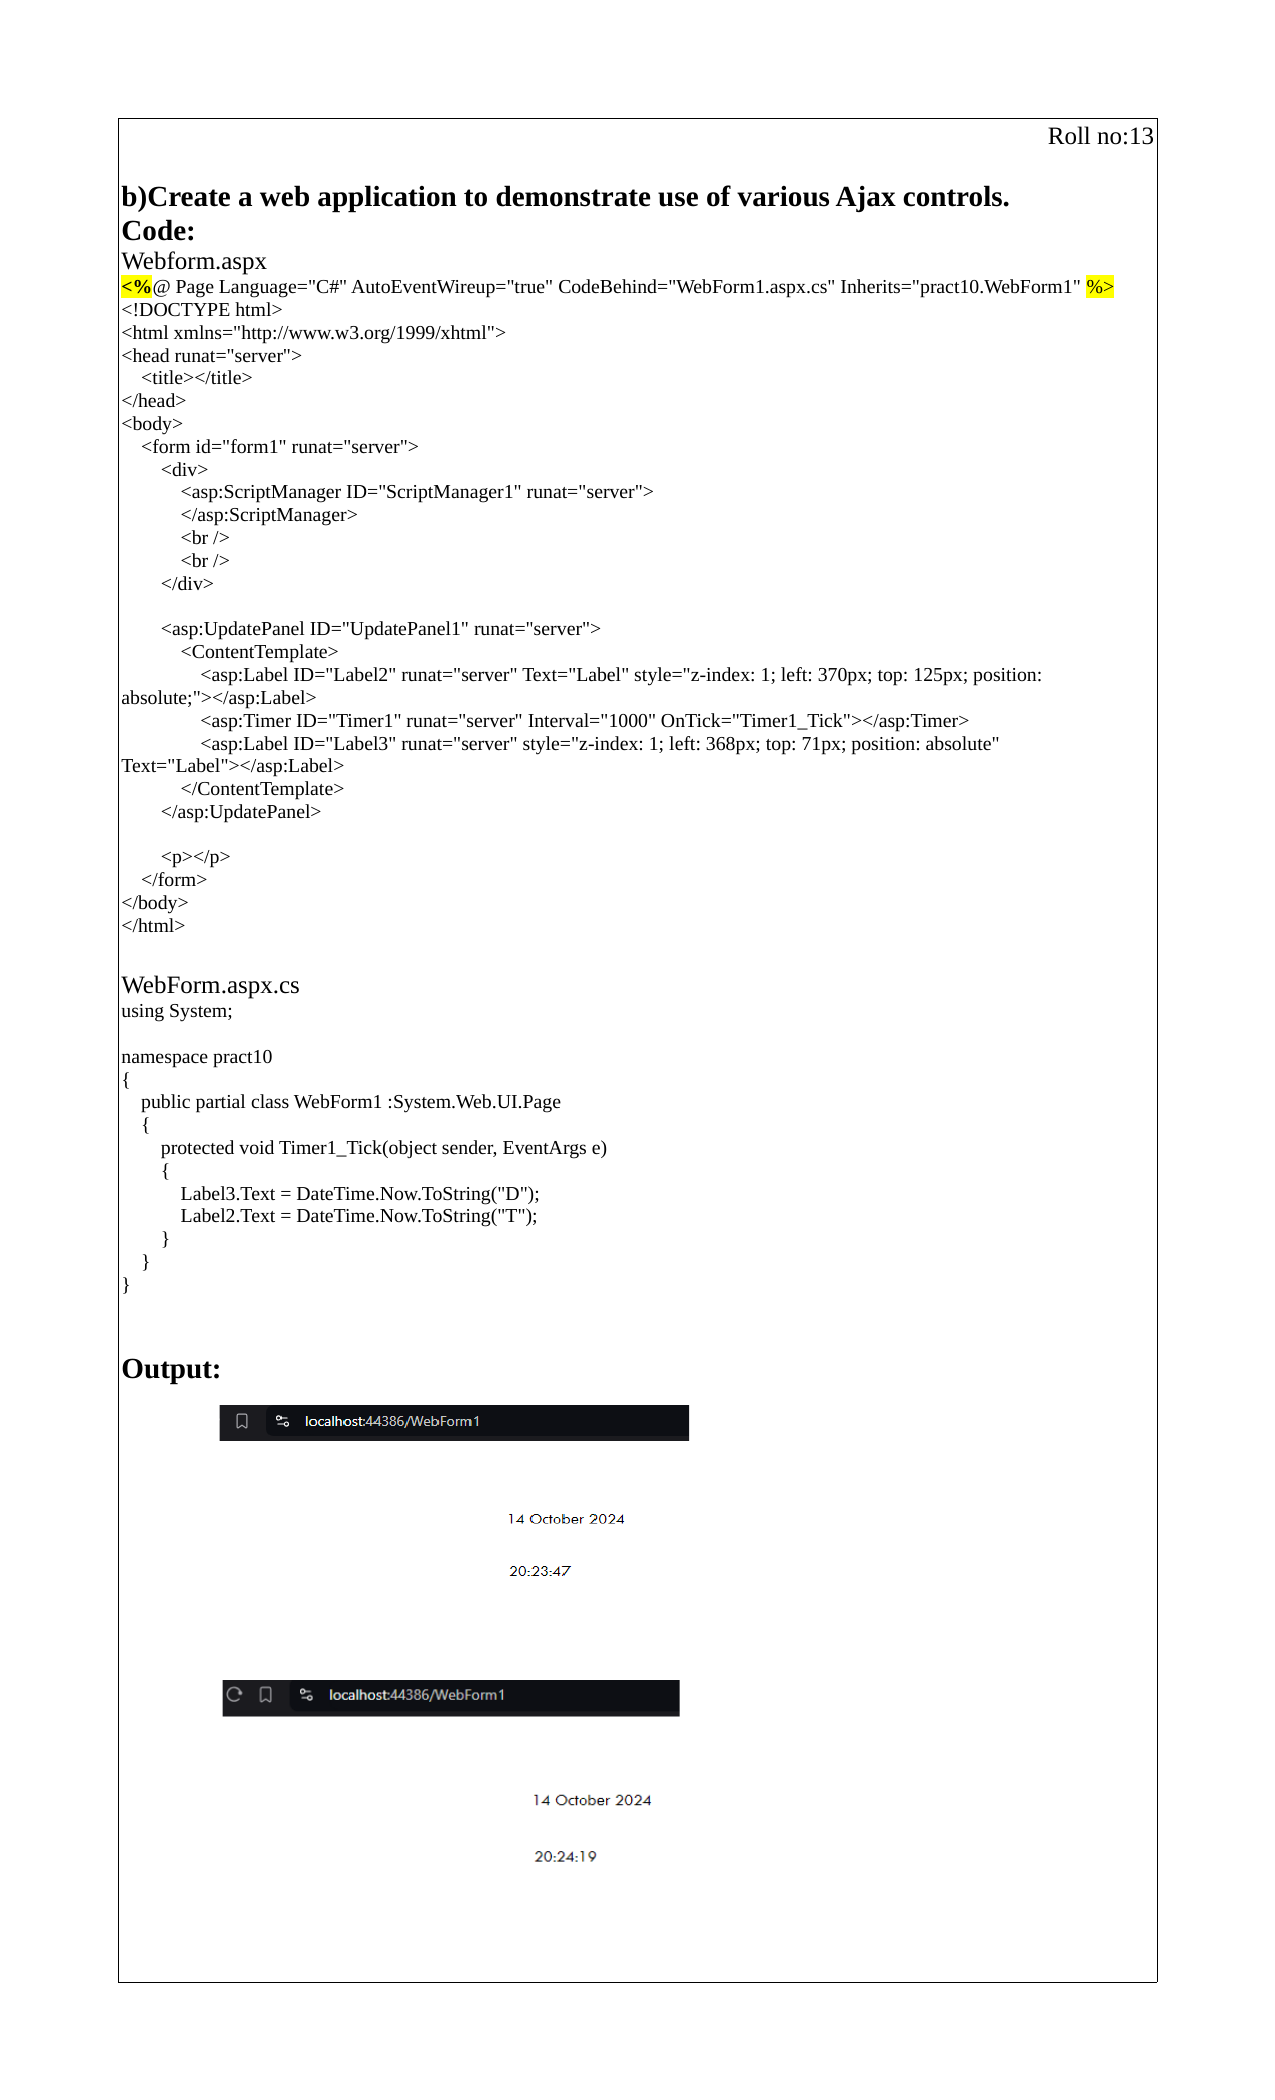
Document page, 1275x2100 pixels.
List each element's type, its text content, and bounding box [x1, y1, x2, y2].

text </head> [121, 389, 1154, 412]
text <br /> [121, 526, 1154, 549]
text Output: [121, 1351, 1154, 1385]
text } [121, 1227, 1154, 1250]
text <asp:Label ID="Label3" runat="server" style="z-index: 1; left: 368px; top: 71px; position: absolute" Text="Label"></asp:Label> [121, 731, 1154, 777]
text Code: [121, 213, 1154, 246]
text <asp:Label ID="Label2" runat="server" Text="Label" style="z-index: 1; left: 370px; top: 125px; position: absolute;"></asp:Label> [121, 663, 1154, 709]
text <p></p> [121, 846, 1154, 868]
text using System; [121, 999, 1154, 1022]
text <html xmlns="http://www.w3.org/1999/xhtml"> [121, 321, 1154, 344]
picture [219, 1405, 690, 1612]
text <form id="form1" runat="server"> [121, 435, 1154, 458]
text public partial class WebForm1 :System.Web.UI.Page [121, 1090, 1154, 1113]
text </asp:ScriptManager> [121, 503, 1154, 526]
text Webform.aspx [121, 246, 1154, 275]
text protected void Timer1_Tick(object sender, EventArgs e) [121, 1136, 1154, 1159]
text <body> [121, 412, 1154, 435]
text <title></title> [121, 366, 1154, 389]
text </body> [121, 891, 1154, 914]
text } [121, 1250, 1154, 1273]
picture [222, 1680, 680, 1895]
text </asp:UpdatePanel> [121, 800, 1154, 823]
text <%@ Page Language="C#" AutoEventWireup="true" CodeBehind="WebForm1.aspx.cs" Inherits="pract10.WebForm1" %> [121, 275, 1154, 298]
text </form> [121, 868, 1154, 891]
text { [121, 1067, 1154, 1090]
text { [121, 1113, 1154, 1136]
text <div> [121, 458, 1154, 481]
text </ContentTemplate> [121, 777, 1154, 800]
text WebForm.aspx.cs [121, 970, 1154, 999]
text <asp:ScriptManager ID="ScriptManager1" runat="server"> [121, 481, 1154, 503]
text b)Create a web application to demonstrate use of various Ajax controls. [121, 179, 1154, 213]
text } [121, 1273, 1154, 1296]
text </html> [121, 914, 1154, 937]
text namespace pract10 [121, 1045, 1154, 1067]
text </div> [121, 572, 1154, 594]
text Label2.Text = DateTime.Now.ToString("T"); [121, 1204, 1154, 1227]
text <asp:UpdatePanel ID="UpdatePanel1" runat="server"> [121, 617, 1154, 640]
text <asp:Timer ID="Timer1" runat="server" Interval="1000" OnTick="Timer1_Tick"></asp:Timer> [121, 709, 1154, 731]
text { [121, 1159, 1154, 1182]
text Label3.Text = DateTime.Now.ToString("D"); [121, 1182, 1154, 1204]
text <ContentTemplate> [121, 640, 1154, 663]
text <head runat="server"> [121, 344, 1154, 366]
text <!DOCTYPE html> [121, 298, 1154, 321]
text <br /> [121, 549, 1154, 572]
